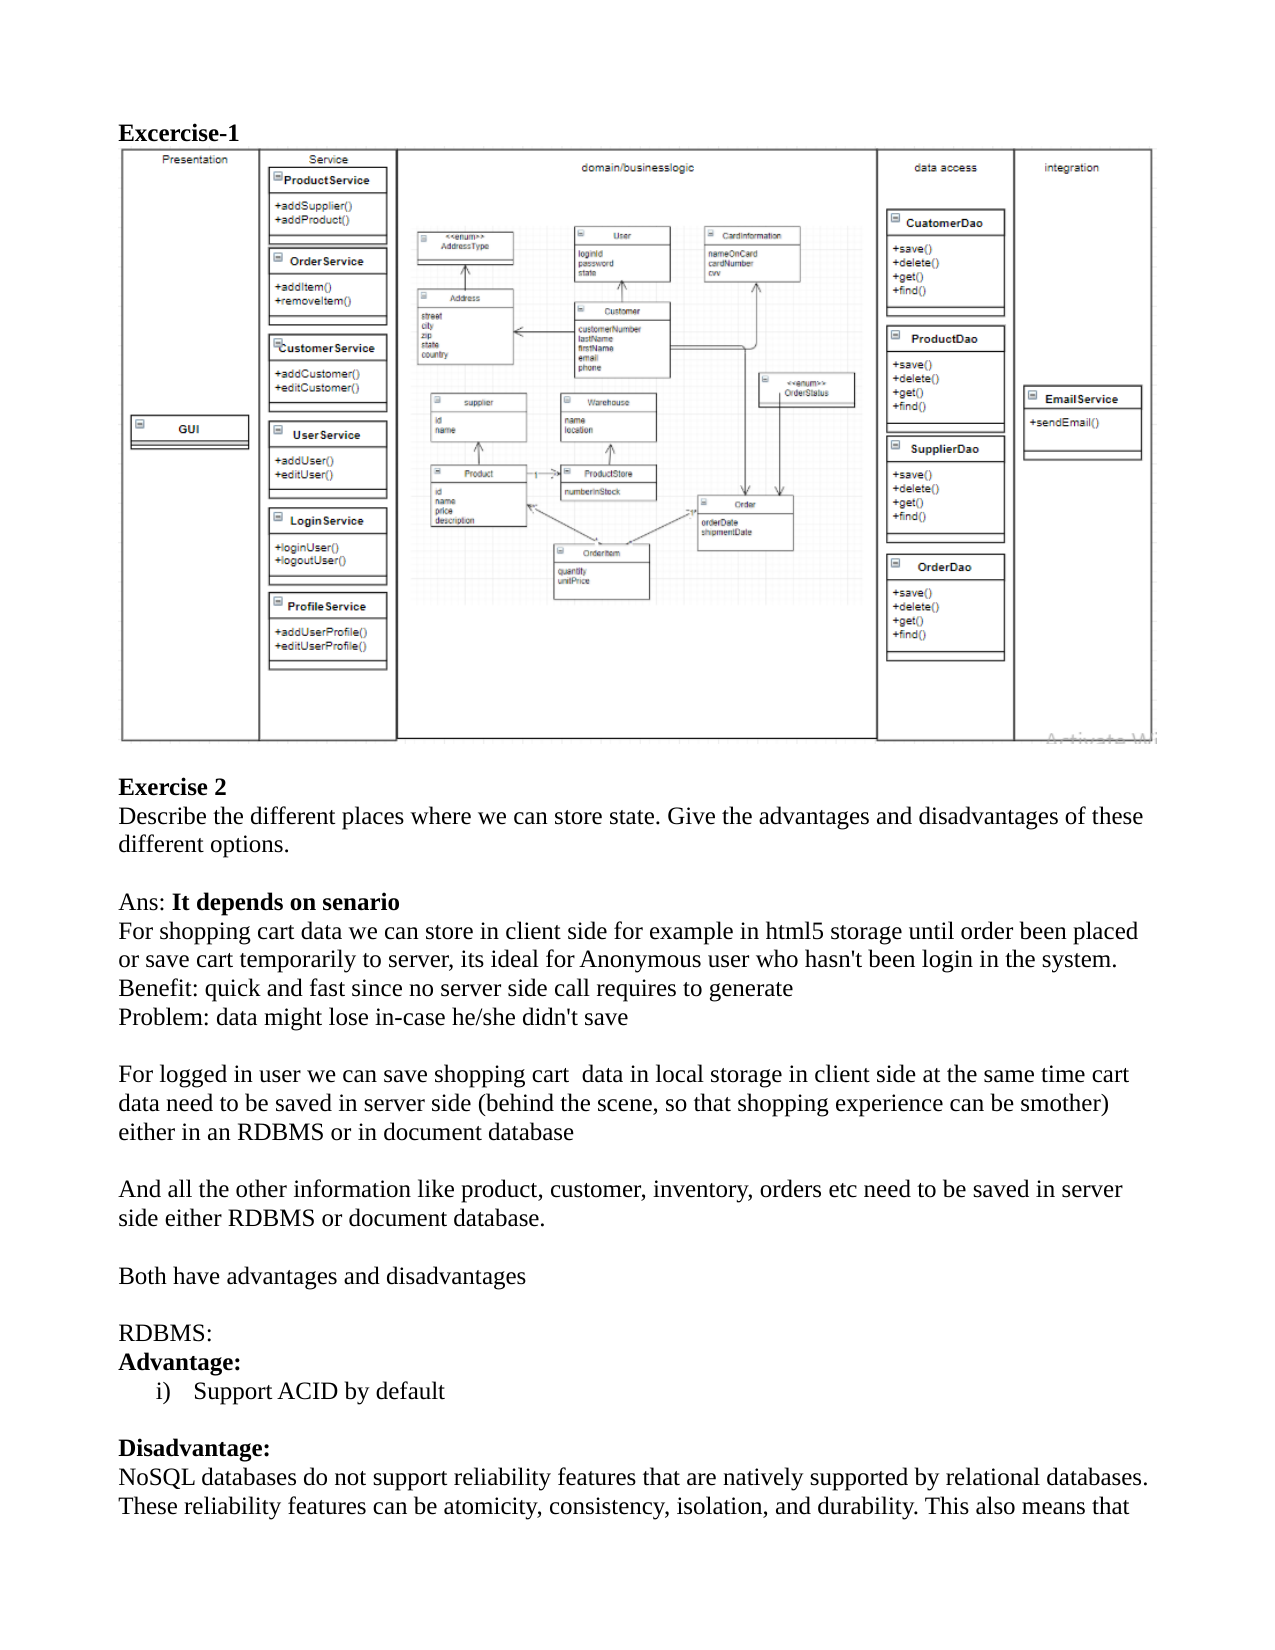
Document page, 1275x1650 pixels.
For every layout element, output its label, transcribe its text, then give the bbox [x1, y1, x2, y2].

text Disadvantage: [118, 1433, 1157, 1462]
text Excercise-1 [118, 118, 1157, 146]
text Advantage: [118, 1347, 1157, 1376]
text Problem: data might lose in-case he/she didn't save [118, 1002, 1157, 1031]
text Exercise 2 Describe the different places where we can store state. Give the advantages and disadvantages of these different options. [118, 772, 1157, 858]
text For shopping cart data we can store in client side for example in html5 storage until order been placed or save cart temporarily to server, its ideal for Anonymous user who hasn't been login in the system. [118, 916, 1157, 973]
list Support ACID by default [156, 1376, 1157, 1404]
text RDBMS: [118, 1318, 1157, 1347]
text For logged in user we can save shopping cart data in local storage in client side at the same time cart data need to be saved in server side (behind the scene, so that shopping experience can be smother) either in an RDBMS or in document database [118, 1059, 1157, 1146]
text Ans: It depends on senario [118, 887, 1157, 916]
text Both have advantages and disadvantages [118, 1261, 1157, 1289]
text NoSQL databases do not support reliability features that are natively supported by relational databases. These reliability features can be atomicity, consistency, isolation, and durability. This also means that [118, 1462, 1157, 1519]
text Benefit: quick and fast since no server side call requires to generate [118, 973, 1157, 1002]
text And all the other information like product, customer, inventory, orders etc need to be saved in server side either RDBMS or document database. [118, 1174, 1157, 1232]
